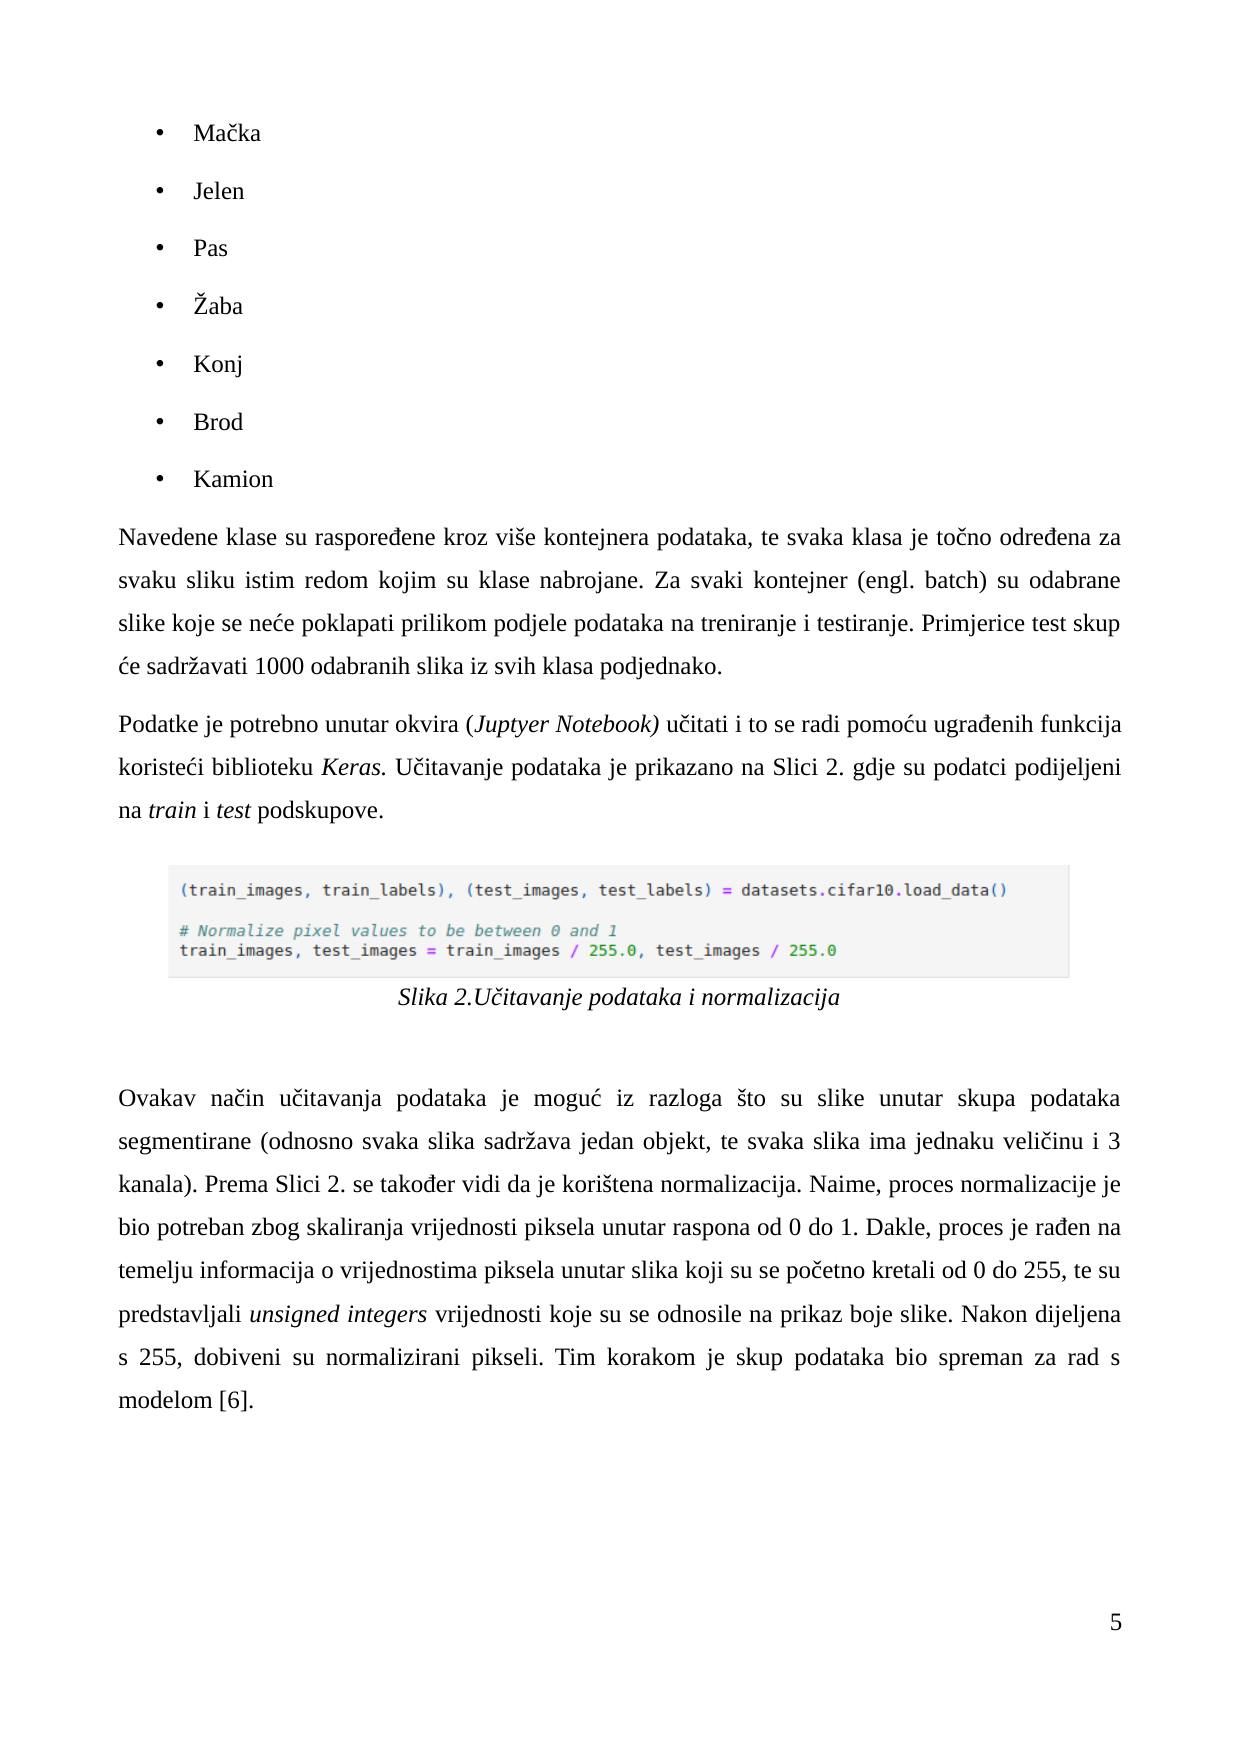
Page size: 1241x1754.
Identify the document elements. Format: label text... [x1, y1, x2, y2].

text Ovakav način učitavanja podataka je moguć iz razloga što su slike unutar skupa podataka segmentirane (odnosno svaka slika sadržava jedan objekt, te svaka slika ima jednaku veličinu i 3 kanala). Prema Slici 2. se također vidi da je korištena normalizacija. Naime, proces normalizacije je bio potreban zbog skaliranja vrijednosti piksela unutar raspona od 0 do 1. Dakle, proces je rađen na temelju informacija o vrijednostima piksela unutar slika koji su se početno kretali od 0 do 255, te su predstavljali unsigned integers vrijednosti koje su se odnosile na prikaz boje slike. Nakon dijeljena s 255, dobiveni su normalizirani pikseli. Tim korakom je skup podataka bio spreman za rad s modelom [6]. [118, 1083, 1122, 1414]
list Pas [156, 233, 1122, 262]
list Žaba [156, 291, 1122, 320]
list Mačka [156, 118, 1122, 147]
text Navedene klase su raspoređene kroz više kontejnera podataka, te svaka klasa je točno određena za svaku sliku istim redom kojim su klase nabrojane. Za svaki kontejner (engl. batch) su odabrane slike koje se neće poklapati prilikom podjele podataka na treniranje i testiranje. Primjerice test skup će sadržavati 1000 odabranih slika iz svih klasa podjednako. [118, 522, 1122, 680]
list Jelen [156, 176, 1122, 204]
text Slika 2.Učitavanje podataka i normalizacija [118, 866, 1122, 1011]
list Brod [156, 407, 1122, 435]
list Kamion [156, 464, 1122, 493]
list Konj [156, 349, 1122, 378]
text Podatke je potrebno unutar okvira (Juptyer Notebook) učitati i to se radi pomoću ugrađenih funkcija koristeći biblioteku Keras. Učitavanje podataka je prikazano na Slici 2. gdje su podatci podijeljeni na train i test podskupove. [118, 709, 1122, 824]
picture [168, 865, 1072, 983]
